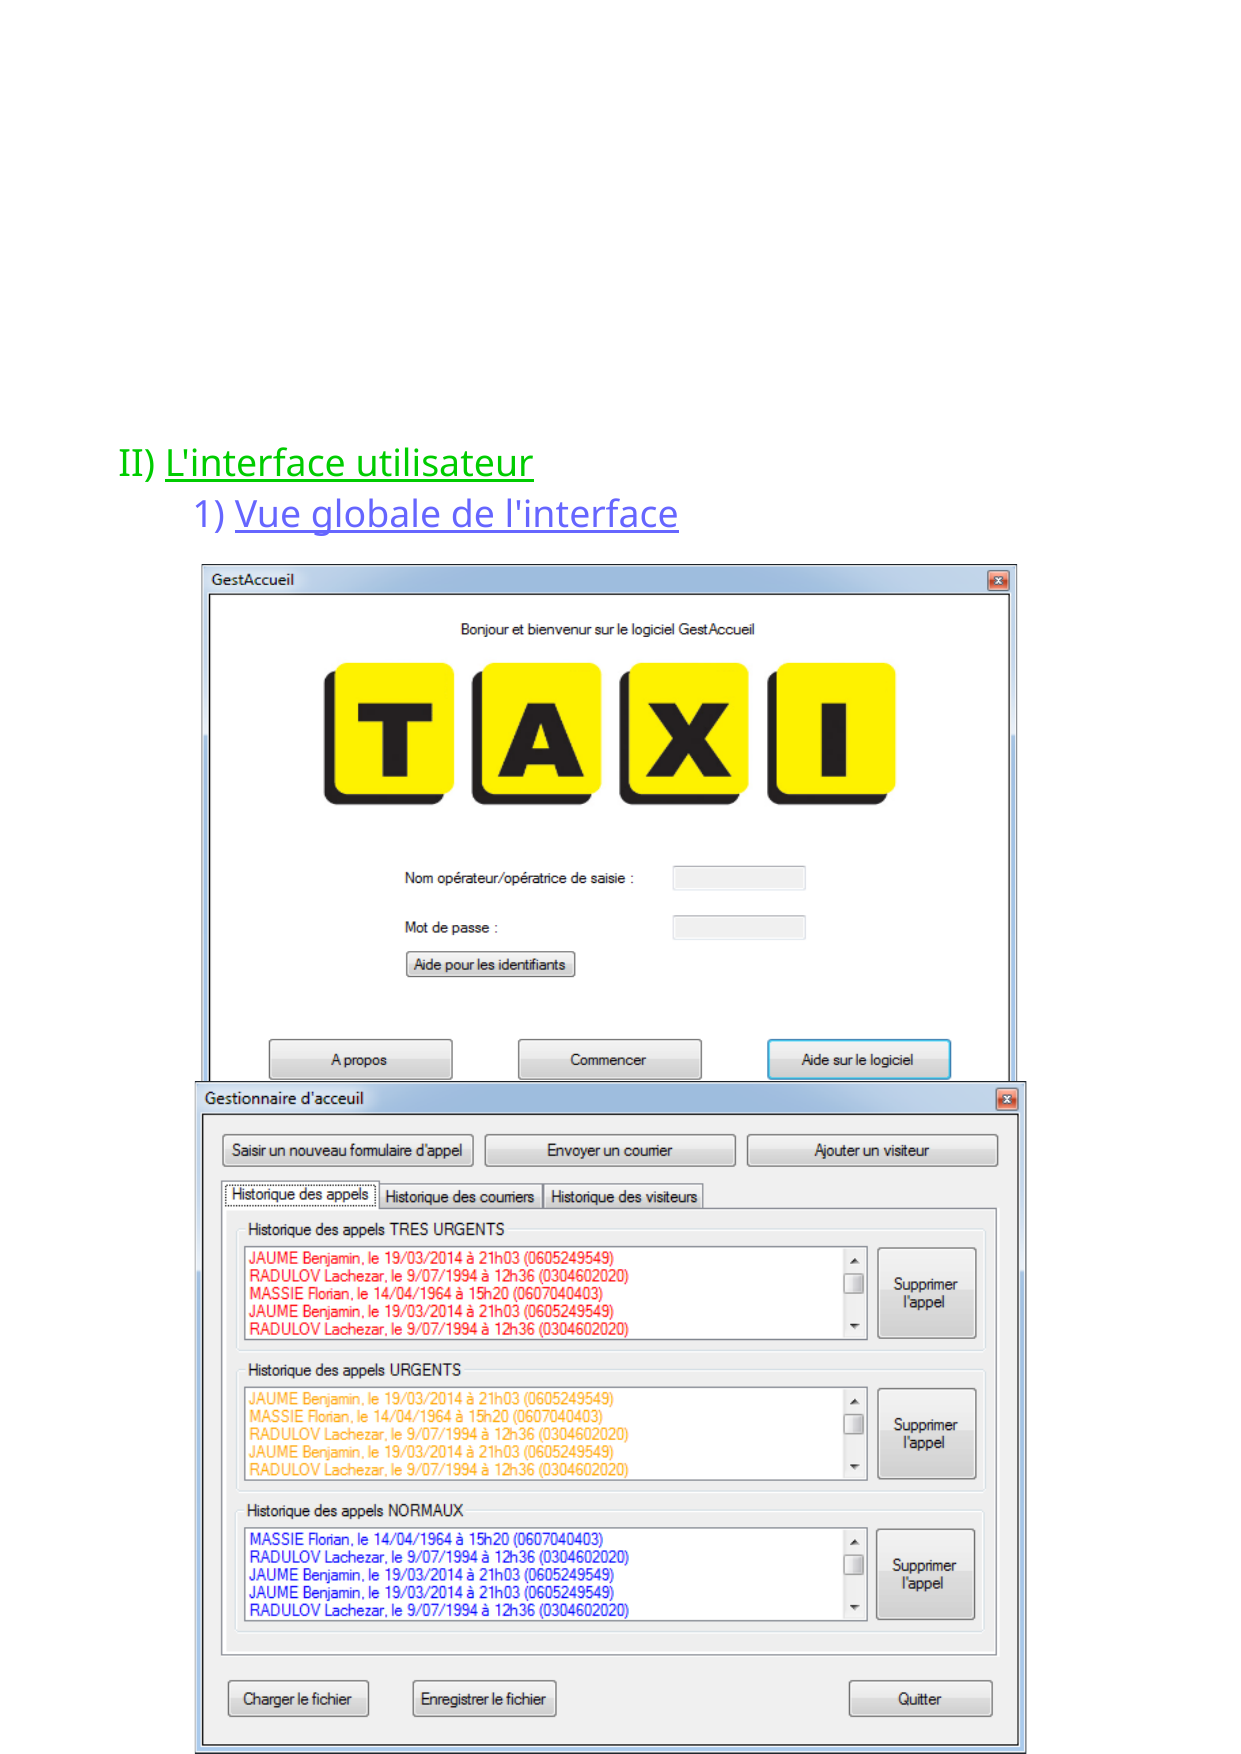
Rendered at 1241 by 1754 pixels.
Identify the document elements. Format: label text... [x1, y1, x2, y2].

picture [194, 564, 1027, 1754]
text II) L'interface utilisateur [118, 436, 1122, 487]
text 1) Vue globale de l'interface [118, 487, 1122, 538]
